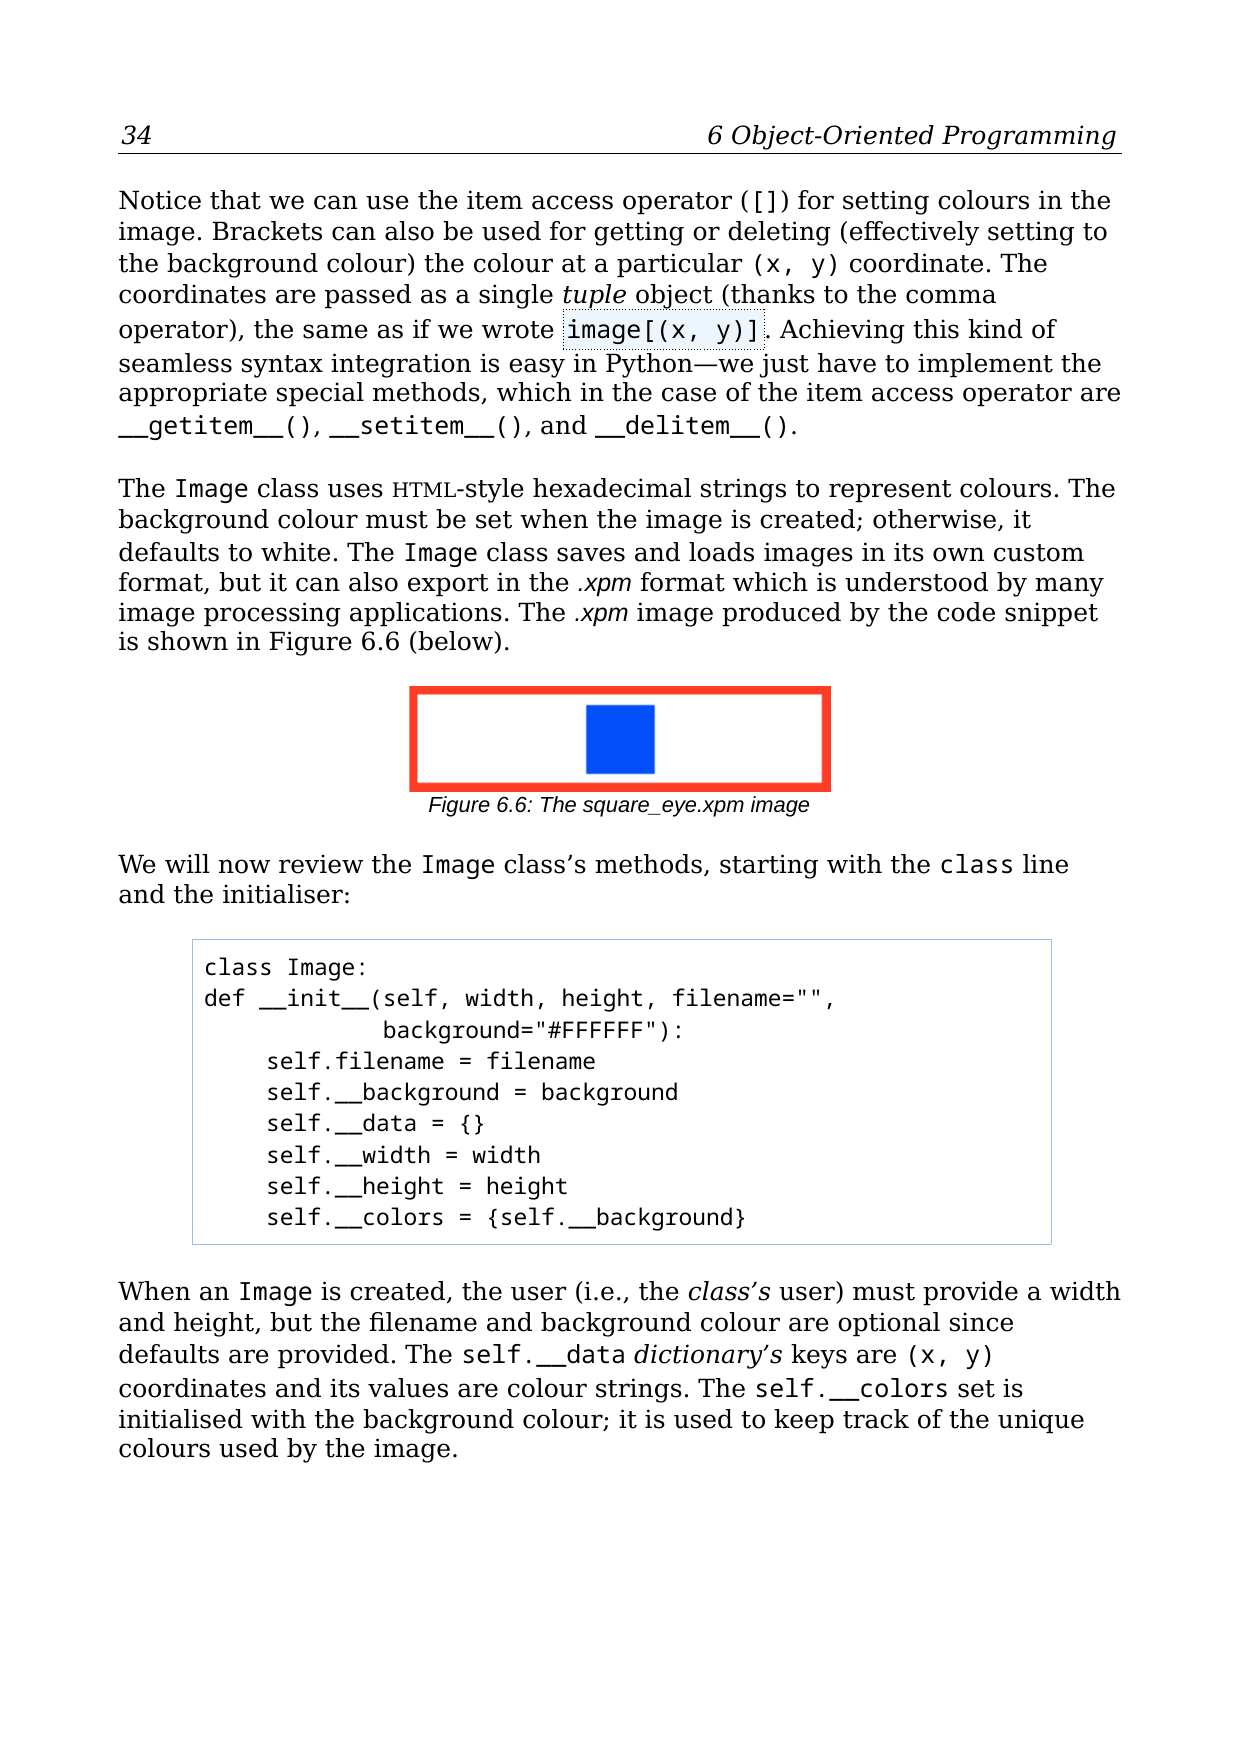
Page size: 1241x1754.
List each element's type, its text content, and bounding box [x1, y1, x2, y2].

text Notice that we can use the item access operator ([]) for setting colours in the image. Brackets can also be used for getting or deleting (effectively setting to the background colour) the colour at a particular (x, y) coordinate. The coordinates are passed as a single tuple object (thanks to the comma operator), the same as if we wrote image[(x, y)]. Achieving this kind of seamless syntax integration is easy in Python—we just have to implement the appropriate special methods, which in the case of the item access operator are __getitem__(), __setitem__(), and __delitem__(). [118, 183, 1122, 442]
text self.__width = width [193, 1127, 1051, 1158]
text self.filename = filename [193, 1033, 1051, 1064]
text The Image class uses html-style hexadecimal strings to represent colours. The background colour must be set when the image is created; otherwise, it defaults to white. The Image class saves and loads images in its own custom format, but it can also export in the .xpm format which is understood by many image processing applications. The .xpm image produced by the code snippet is shown in Figure 6.6 (below). [118, 471, 1122, 656]
text self.__background = background [193, 1064, 1051, 1095]
text self.__colors = {self.__background} [193, 1189, 1051, 1244]
text When an Image is created, the user (i.e., the class’s user) must provide a width and height, but the filename and background colour are optional since defaults are provided. The self.__data dictionary’s keys are (x, y) coordinates and its values are colour strings. The self.__colors set is initialised with the background colour; it is used to keep track of the unique colours used by the image. [118, 1274, 1122, 1463]
text self.__data = {} [193, 1095, 1051, 1127]
text background="#FFFFFF"): [193, 1002, 1051, 1033]
text Figure 6.6: The square_eye.xpm image [409, 792, 831, 817]
text class Image: [193, 940, 1051, 970]
text def __init__(self, width, height, filename="", [193, 970, 1051, 1002]
picture [409, 686, 831, 792]
text self.__height = height [193, 1158, 1051, 1189]
text We will now review the Image class’s methods, starting with the class line and the initialiser: [118, 686, 1122, 910]
